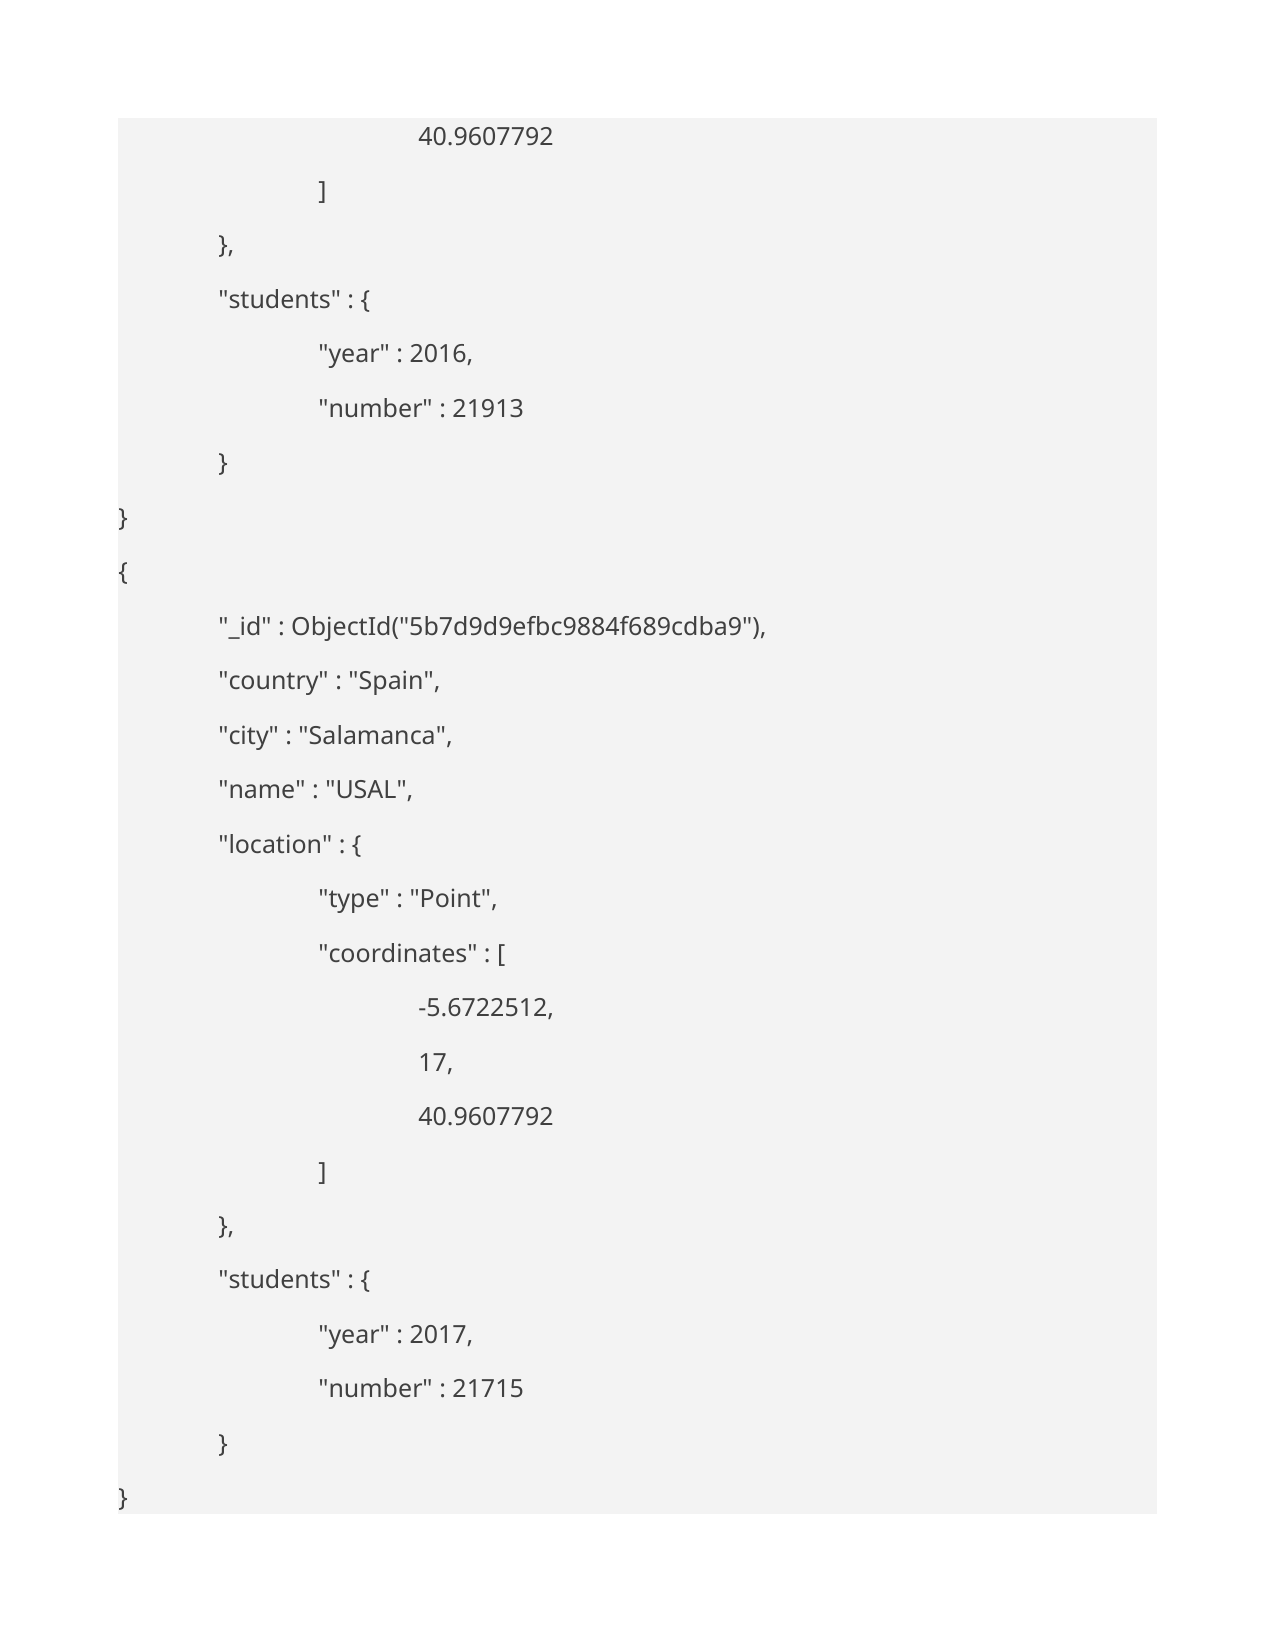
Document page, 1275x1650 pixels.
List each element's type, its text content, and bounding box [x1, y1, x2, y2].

text } [118, 445, 1157, 479]
text ] [118, 1153, 1157, 1187]
text { [118, 554, 1157, 588]
text "city" : "Salamanca", [118, 717, 1157, 751]
text "coordinates" : [ [118, 935, 1157, 969]
text "_id" : ObjectId("5b7d9d9efbc9884f689cdba9"), [118, 608, 1157, 642]
text } [118, 499, 1157, 533]
text "number" : 21715 [118, 1371, 1157, 1405]
text -5.6722512, [118, 990, 1157, 1024]
text "students" : { [118, 1262, 1157, 1296]
text "year" : 2017, [118, 1317, 1157, 1351]
text "number" : 21913 [118, 391, 1157, 424]
text "country" : "Spain", [118, 663, 1157, 697]
text "students" : { [118, 282, 1157, 316]
text } [118, 1480, 1157, 1514]
text } [118, 1426, 1157, 1460]
text }, [118, 227, 1157, 261]
text "year" : 2016, [118, 336, 1157, 370]
text ] [118, 173, 1157, 207]
text }, [118, 1208, 1157, 1242]
text "name" : "USAL", [118, 772, 1157, 806]
text 17, [118, 1044, 1157, 1078]
text "type" : "Point", [118, 881, 1157, 915]
text 40.9607792 [118, 118, 1157, 152]
text 40.9607792 [118, 1099, 1157, 1133]
text "location" : { [118, 826, 1157, 860]
